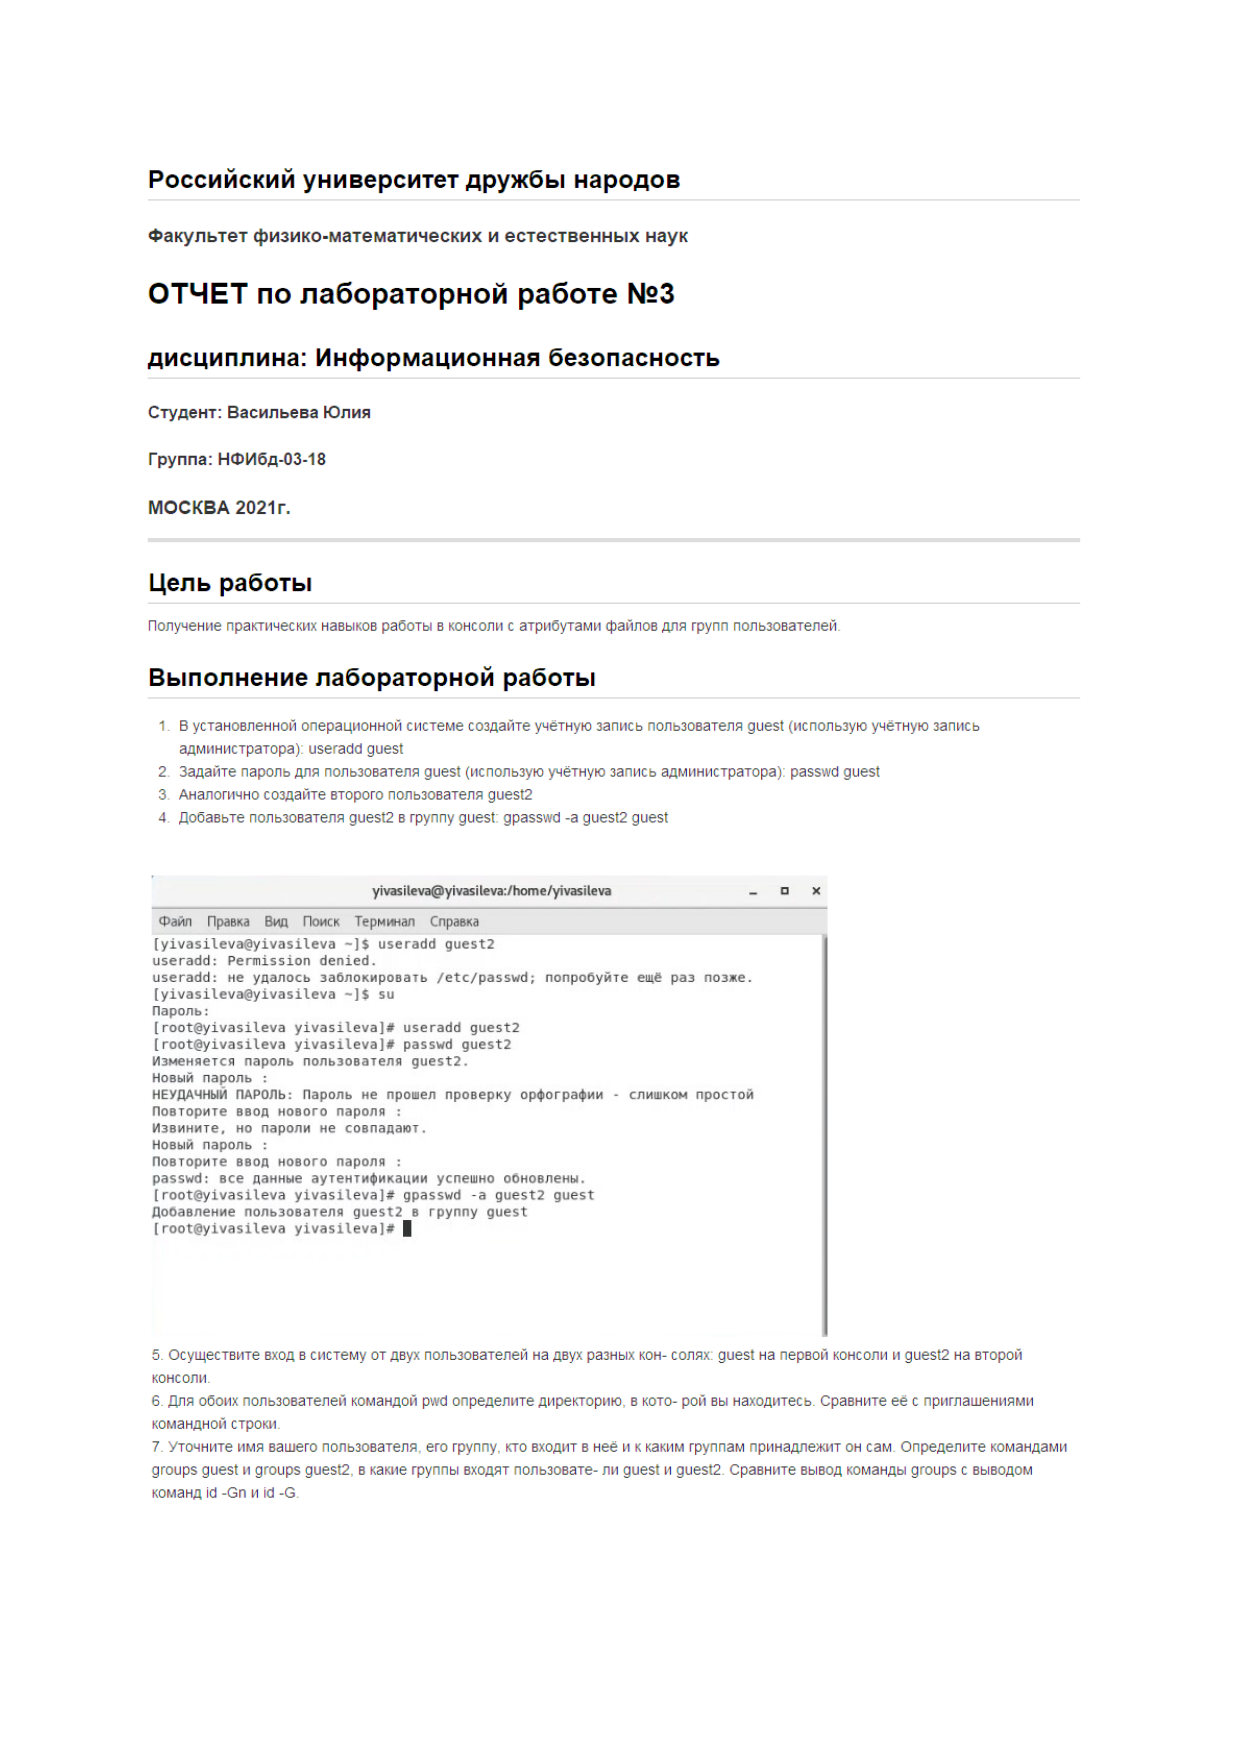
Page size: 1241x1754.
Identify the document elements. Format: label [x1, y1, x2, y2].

picture [128, 139, 1100, 835]
picture [135, 863, 1105, 1504]
